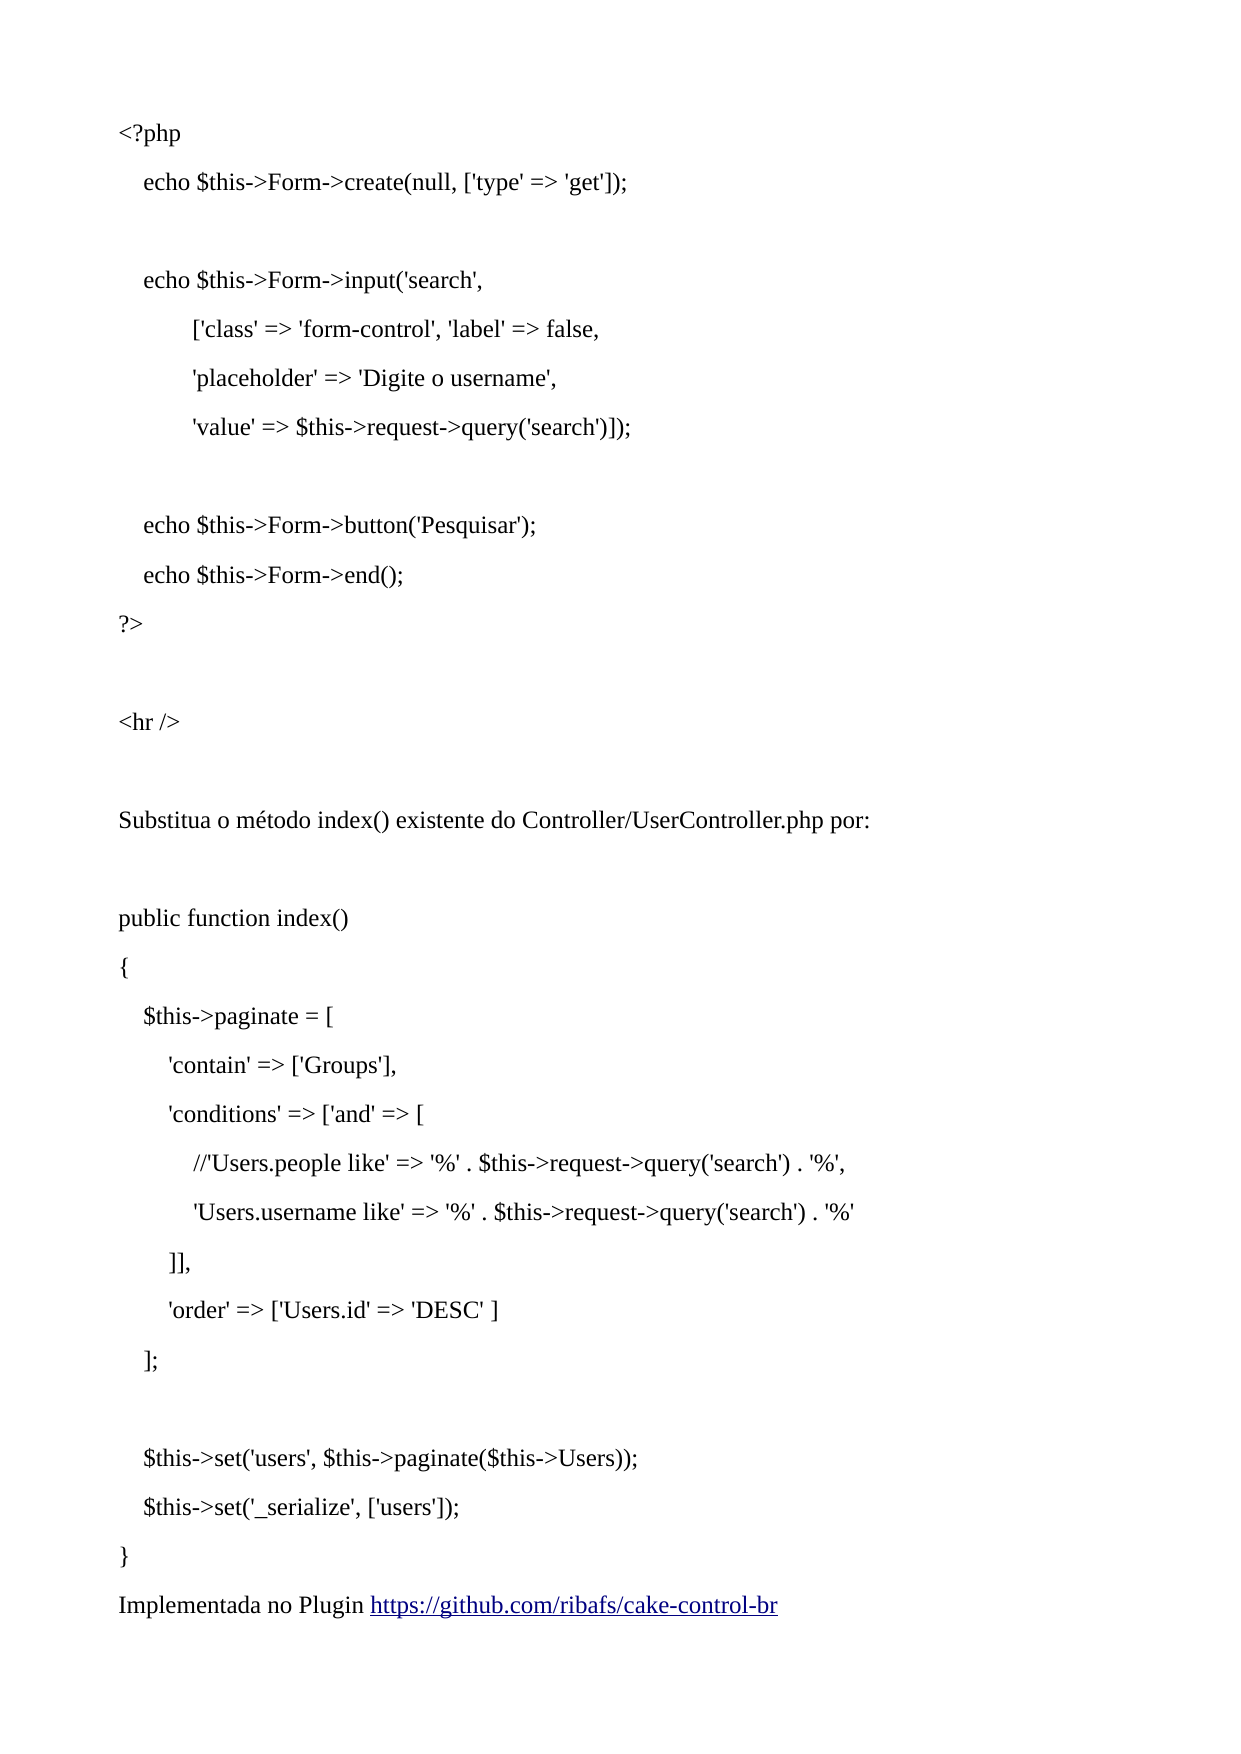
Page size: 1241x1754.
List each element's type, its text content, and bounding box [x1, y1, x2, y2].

text $this->set('users', $this->paginate($this->Users)); [118, 1443, 1122, 1472]
text ]], [118, 1247, 1122, 1275]
text $this->set('_serialize', ['users']); [118, 1492, 1122, 1521]
text <?php [118, 118, 1122, 147]
text 'Users.username like' => '%' . $this->request->query('search') . '%' [118, 1197, 1122, 1226]
text <hr /> [118, 707, 1122, 736]
text echo $this->Form->input('search', [118, 265, 1122, 294]
text ]; [118, 1345, 1122, 1373]
text ?> [118, 609, 1122, 637]
text 'value' => $this->request->query('search')]); [118, 412, 1122, 441]
text public function index() [118, 903, 1122, 932]
text { [118, 952, 1122, 981]
text $this->paginate = [ [118, 1001, 1122, 1030]
text Substitua o método index() existente do Controller/UserController.php por: [118, 805, 1122, 834]
text 'placeholder' => 'Digite o username', [118, 363, 1122, 392]
text echo $this->Form->create(null, ['type' => 'get']); [118, 167, 1122, 196]
text } [118, 1541, 1122, 1570]
text 'contain' => ['Groups'], [118, 1050, 1122, 1079]
text echo $this->Form->button('Pesquisar'); [118, 511, 1122, 539]
text 'order' => ['Users.id' => 'DESC' ] [118, 1296, 1122, 1324]
text Implementada no Plugin https://github.com/ribafs/cake-control-br [118, 1590, 1122, 1619]
text echo $this->Form->end(); [118, 560, 1122, 588]
text //'Users.people like' => '%' . $this->request->query('search') . '%', [118, 1148, 1122, 1177]
text ['class' => 'form-control', 'label' => false, [118, 314, 1122, 343]
text 'conditions' => ['and' => [ [118, 1099, 1122, 1128]
